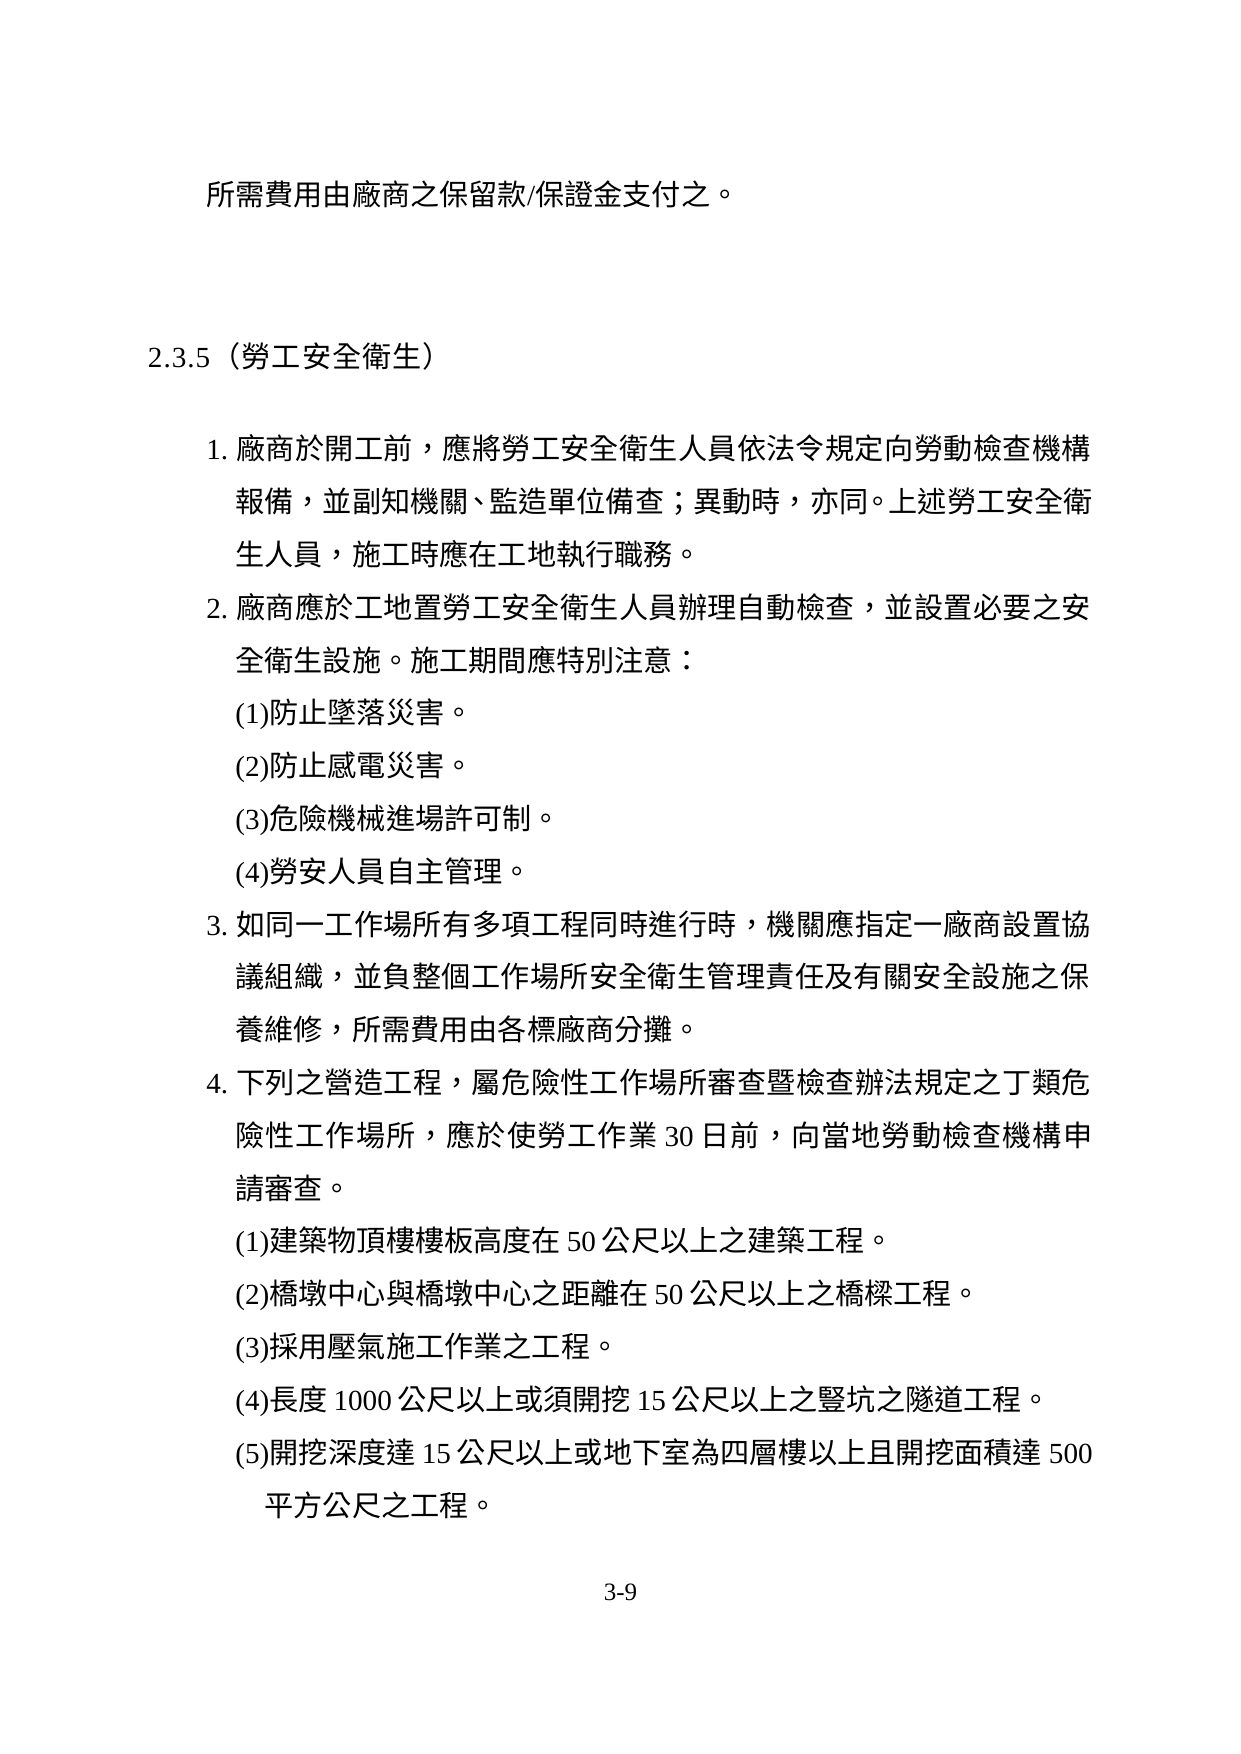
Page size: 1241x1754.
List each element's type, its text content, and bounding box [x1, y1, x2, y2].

text 1. 廠商於開工前，應將勞工安全衛生人員依法令規定向勞動檢查機構報備，並副知機關、監造單位備查；異動時，亦同。上述勞工安全衛生人員，施工時應在工地執行職務。 [206, 426, 1092, 574]
text (1)建築物頂樓樓板高度在50公尺以上之建築工程。 [235, 1218, 1092, 1260]
text (5)開挖深度達15公尺以上或地下室為四層樓以上且開挖面積達500平方公尺之工程。 [235, 1429, 1092, 1524]
text 4. 下列之營造工程，屬危險性工作場所審查暨檢查辦法規定之丁類危險性工作場所，應於使勞工作業30日前，向當地勞動檢查機構申請審查。 [206, 1059, 1092, 1207]
text (3)採用壓氣施工作業之工程。 [235, 1324, 1092, 1366]
subtitle 2.3.5（勞工安全衛生） [148, 333, 1092, 376]
text 2. 廠商應於工地置勞工安全衛生人員辦理自動檢查，並設置必要之安全衛生設施。施工期間應特別注意： [206, 584, 1092, 679]
text (4)長度1000公尺以上或須開挖15公尺以上之豎坑之隧道工程。 [235, 1376, 1092, 1419]
text (2)防止感電災害。 [235, 743, 1092, 785]
text 3. 如同一工作場所有多項工程同時進行時，機關應指定一廠商設置協議組織，並負整個工作場所安全衛生管理責任及有關安全設施之保養維修，所需費用由各標廠商分攤。 [206, 901, 1092, 1049]
text (1)防止墜落災害。 [235, 690, 1092, 732]
text (2)橋墩中心與橋墩中心之距離在50公尺以上之橋樑工程。 [235, 1271, 1092, 1313]
text (3)危險機械進場許可制。 [235, 796, 1092, 838]
text 監造單位應督導廠商健全工地管理並加強施工公害防治。妥善處理臨時排水，維持環境清潔，強化安全措施，注意交通疏導及防制噪音等。廠商如未依機關指示辦理時，機關得依契約規定逕行召商改善，所需費用由廠商之保留款/保證金支付之。 [206, 172, 1092, 214]
text (4)勞安人員自主管理。 [235, 848, 1092, 891]
